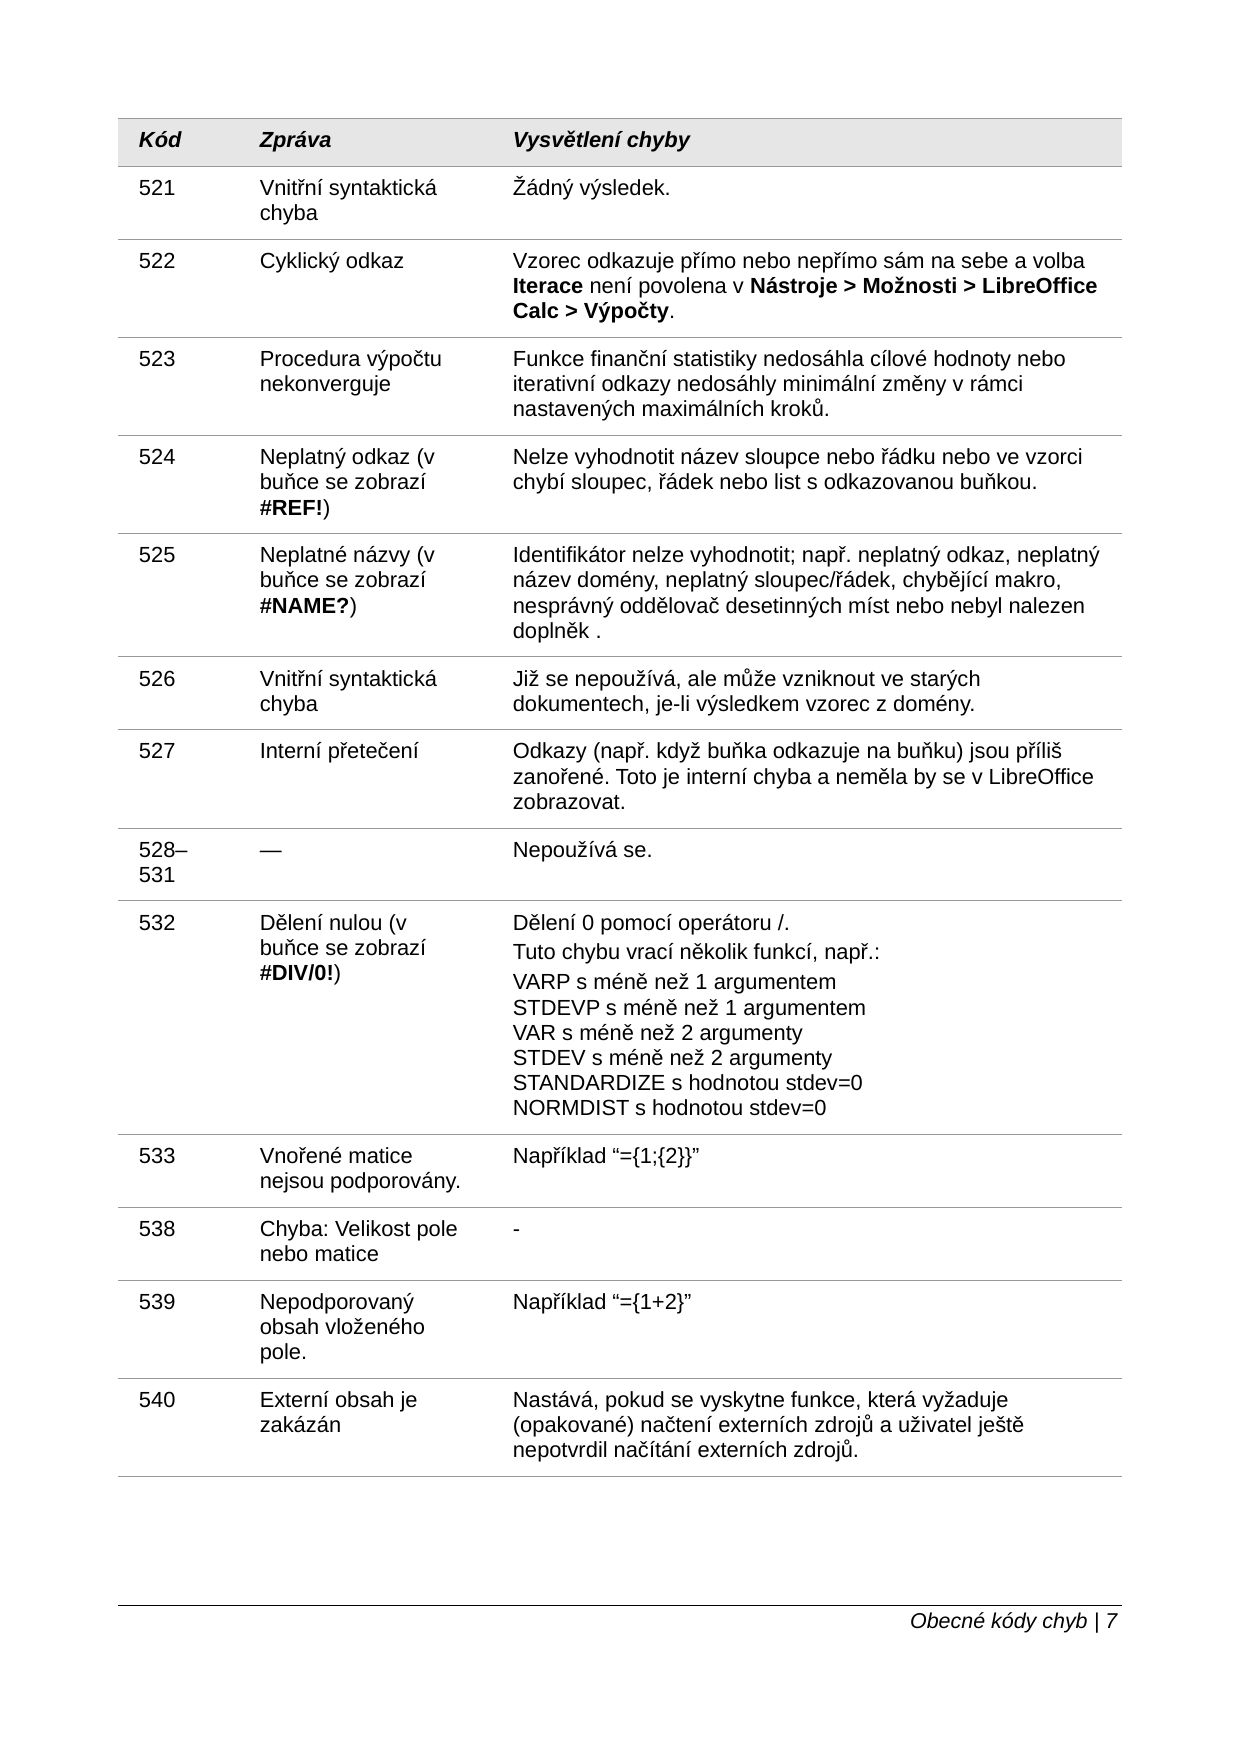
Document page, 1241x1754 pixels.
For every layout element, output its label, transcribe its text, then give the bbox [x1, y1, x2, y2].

table_cell 521 [118, 167, 239, 239]
table_cell Procedura výpočtu nekonverguje [239, 338, 492, 435]
table_cell 533 [118, 1135, 239, 1207]
table_cell Chyba: Velikost pole nebo matice [239, 1208, 492, 1280]
table_cell Nepoužívá se. [492, 829, 1122, 900]
table_cell Nepodporovaný obsah vloženého pole. [239, 1281, 492, 1378]
table_cell Nelze vyhodnotit název sloupce nebo řádku nebo ve vzorci chybí sloupec, řádek nebo list s odkazovanou buňkou. [492, 436, 1122, 533]
table_cell Dělení 0 pomocí operátoru /. Tuto chybu vrací několik funkcí, např.: VARP s méně než 1 argumentem STDEVP s méně než 1 argumentem VAR s méně než 2 argumenty STDEV s méně než 2 argumenty STANDARDIZE s hodnotou stdev=0 NORMDIST s hodnotou stdev=0 [492, 901, 1122, 1134]
table_cell 523 [118, 338, 239, 435]
table_cell Funkce finanční statistiky nedosáhla cílové hodnoty nebo iterativní odkazy nedosáhly minimální změny v rámci nastavených maximálních kroků. [492, 338, 1122, 435]
table_cell 526 [118, 657, 239, 729]
table_cell Nastává, pokud se vyskytne funkce, která vyžaduje (opakované) načtení externích zdrojů a uživatel ještě nepotvrdil načítání externích zdrojů. [492, 1379, 1122, 1476]
table_cell Dělení nulou (v buňce se zobrazí #DIV/0!) [239, 901, 492, 1134]
table_cell Vnitřní syntaktická chyba [239, 657, 492, 729]
table_cell Cyklický odkaz [239, 240, 492, 337]
table_header Kód [118, 119, 239, 166]
table_cell 522 [118, 240, 239, 337]
table_cell Již se nepoužívá, ale může vzniknout ve starých dokumentech, je-li výsledkem vzorec z domény. [492, 657, 1122, 729]
table_cell 528–531 [118, 829, 239, 900]
table_cell Interní přetečení [239, 730, 492, 827]
table_cell Odkazy (např. když buňka odkazuje na buňku) jsou příliš zanořené. Toto je interní chyba a neměla by se v LibreOffice zobrazovat. [492, 730, 1122, 827]
table_cell Neplatné názvy (v buňce se zobrazí #NAME?) [239, 534, 492, 656]
table_cell Neplatný odkaz (v buňce se zobrazí #REF!) [239, 436, 492, 533]
table_cell 538 [118, 1208, 239, 1280]
table_cell Identifikátor nelze vyhodnotit; např. neplatný odkaz, neplatný název domény, neplatný sloupec/řádek, chybějící makro, nesprávný oddělovač desetinných míst nebo nebyl nalezen doplněk . [492, 534, 1122, 656]
table_cell 532 [118, 901, 239, 1134]
table_cell 524 [118, 436, 239, 533]
table_cell 540 [118, 1379, 239, 1476]
table_cell Například “={1;{2}}” [492, 1135, 1122, 1207]
table_header Vysvětlení chyby [492, 119, 1122, 166]
table_cell Například “={1+2}” [492, 1281, 1122, 1378]
table_cell Vzorec odkazuje přímo nebo nepřímo sám na sebe a volba Iterace není povolena v Nástroje > Možnosti > LibreOffice Calc > Výpočty. [492, 240, 1122, 337]
table_cell Vnitřní syntaktická chyba [239, 167, 492, 239]
table_cell Vnořené matice nejsou podporovány. [239, 1135, 492, 1207]
table_cell 525 [118, 534, 239, 656]
table_cell - [492, 1208, 1122, 1280]
table_cell Žádný výsledek. [492, 167, 1122, 239]
table_cell — [239, 829, 492, 900]
table_header Zpráva [239, 119, 492, 166]
table_cell 527 [118, 730, 239, 827]
table_cell 539 [118, 1281, 239, 1378]
table_cell Externí obsah je zakázán [239, 1379, 492, 1476]
